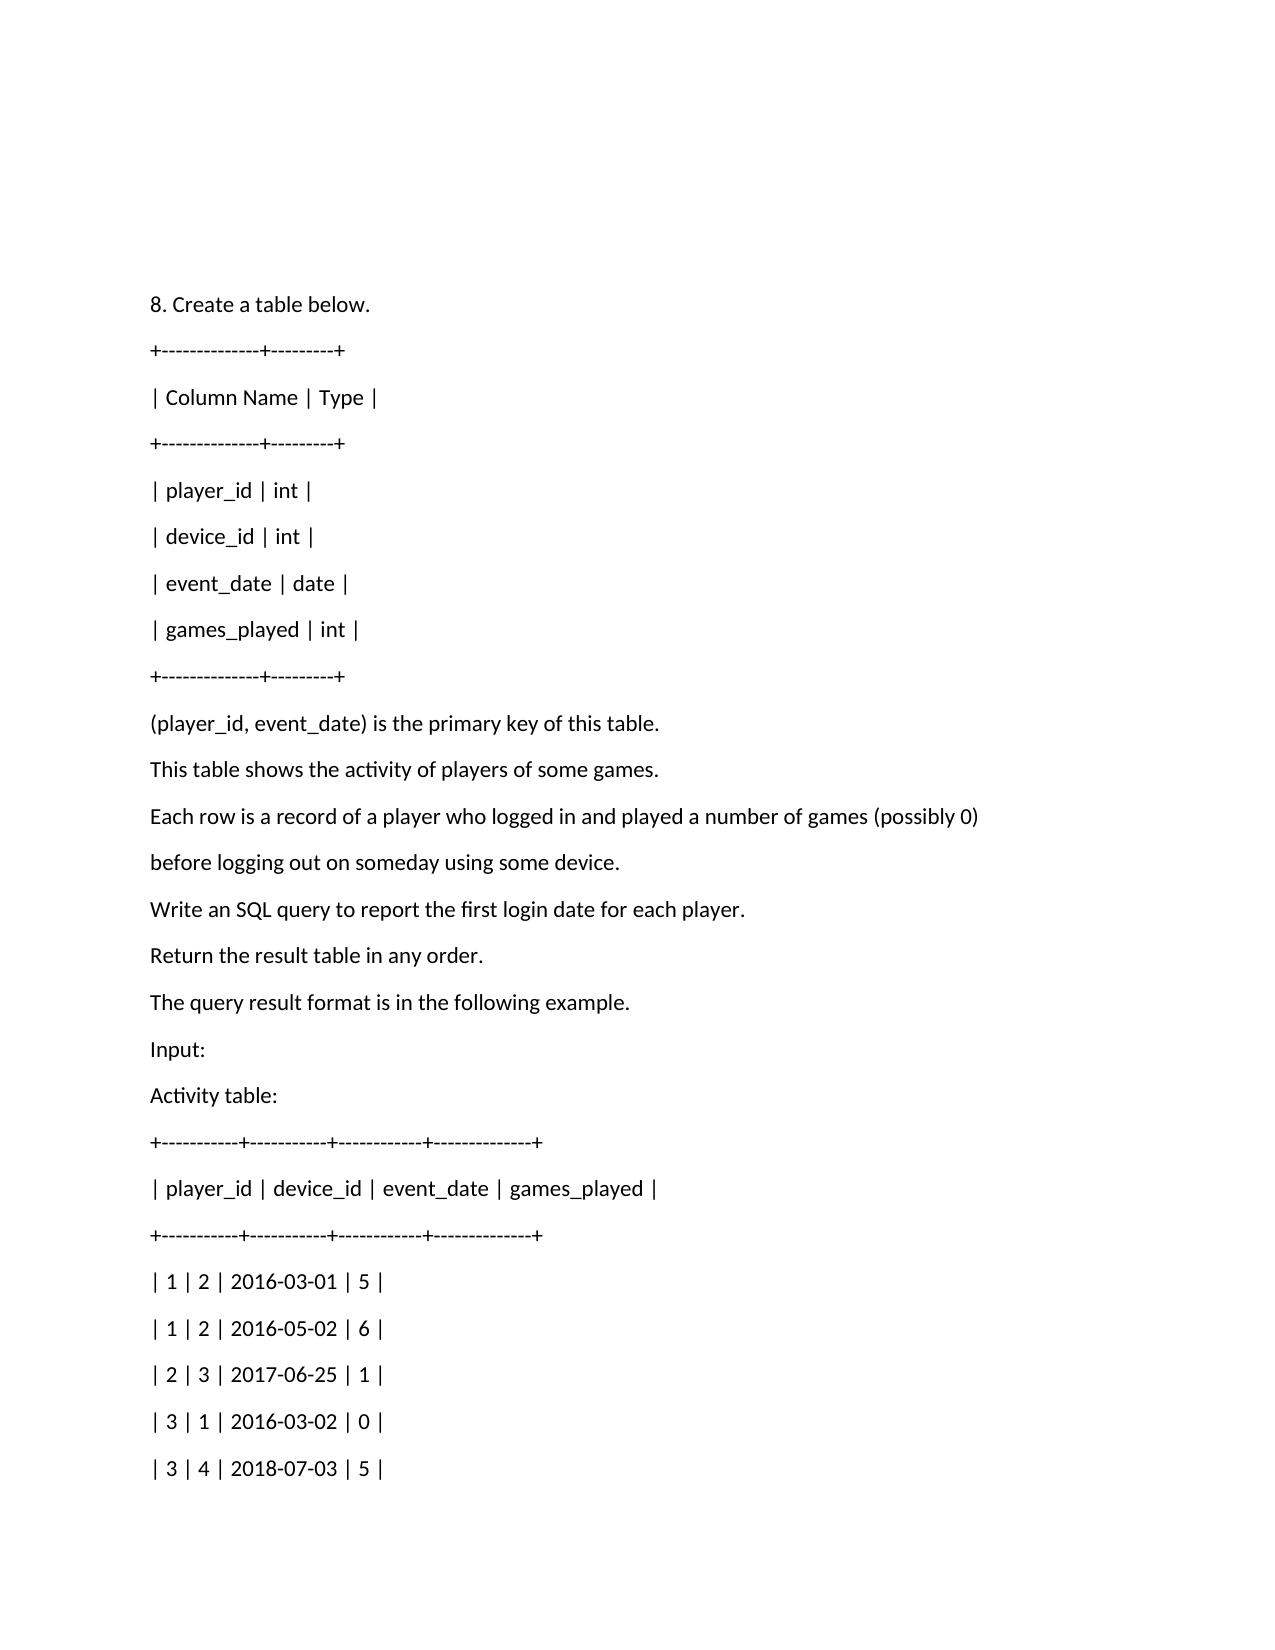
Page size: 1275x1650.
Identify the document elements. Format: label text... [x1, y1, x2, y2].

text | player_id | int | [150, 476, 1125, 504]
text | Column Name | Type | [150, 383, 1125, 411]
text Activity table: [150, 1081, 1125, 1109]
text Return the result table in any order. [150, 942, 1125, 969]
text | 2 | 3 | 2017-06-25 | 1 | [150, 1361, 1125, 1389]
text This table shows the activity of players of some games. [150, 755, 1125, 783]
text (player_id, event_date) is the primary key of this table. [150, 709, 1125, 737]
text | player_id | device_id | event_date | games_played | [150, 1174, 1125, 1202]
text Input: [150, 1035, 1125, 1063]
text The query result format is in the following example. [150, 988, 1125, 1016]
text | 1 | 2 | 2016-03-01 | 5 | [150, 1267, 1125, 1296]
text +--------------+---------+ [150, 336, 1125, 364]
text Each row is a record of a player who logged in and played a number of games (possibly 0) [150, 802, 1125, 830]
text | 3 | 4 | 2018-07-03 | 5 | [150, 1454, 1125, 1482]
text Write an SQL query to report the first login date for each player. [150, 895, 1125, 923]
text | 3 | 1 | 2016-03-02 | 0 | [150, 1407, 1125, 1435]
text +--------------+---------+ [150, 662, 1125, 690]
text +-----------+-----------+------------+--------------+ [150, 1128, 1125, 1156]
text before logging out on someday using some device. [150, 848, 1125, 876]
text 8. Create a table below. [150, 290, 1125, 318]
text +-----------+-----------+------------+--------------+ [150, 1221, 1125, 1249]
text | device_id | int | [150, 522, 1125, 551]
text | games_played | int | [150, 616, 1125, 644]
text | 1 | 2 | 2016-05-02 | 6 | [150, 1314, 1125, 1342]
text | event_date | date | [150, 569, 1125, 597]
text +--------------+---------+ [150, 429, 1125, 457]
